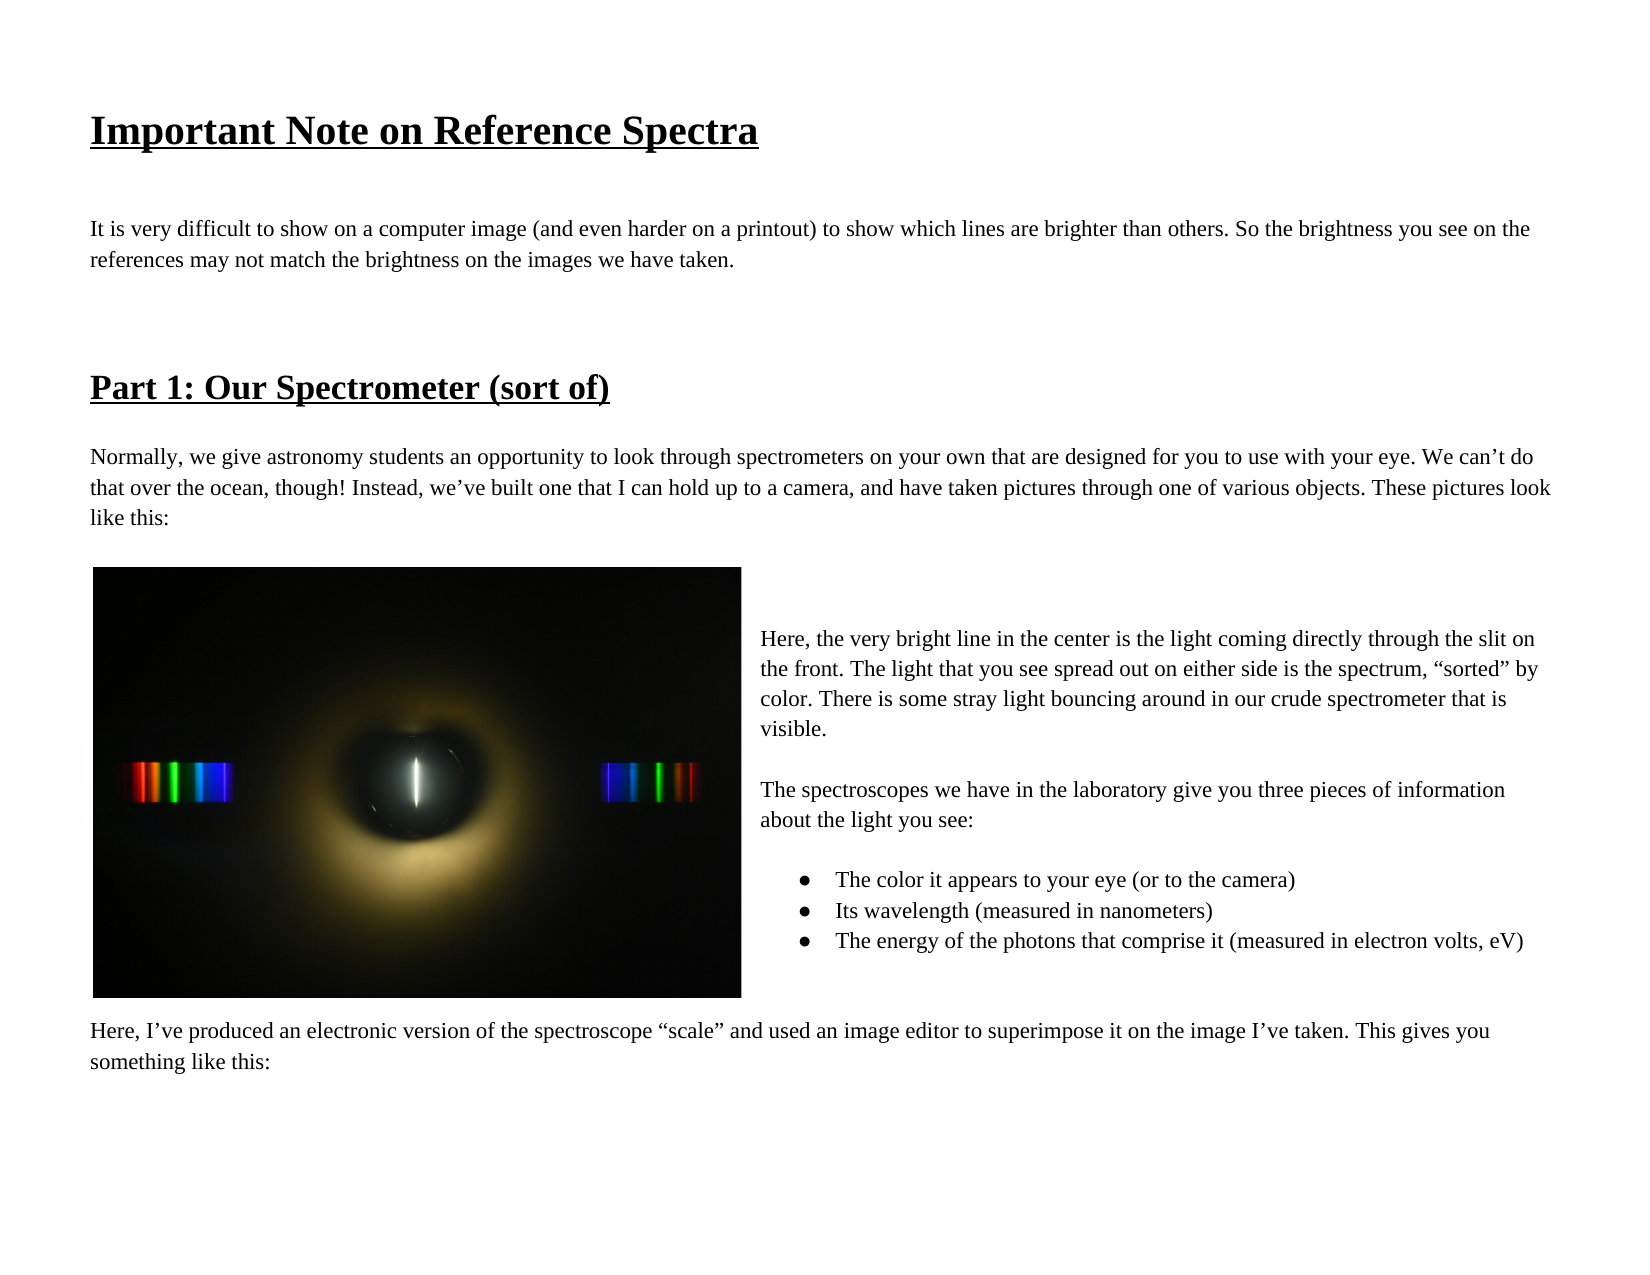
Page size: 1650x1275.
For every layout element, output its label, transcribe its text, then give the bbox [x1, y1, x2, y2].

text It is very difficult to show on a computer image (and even harder on a printout) to show which lines are brighter than others. So the brightness you see on the references may not match the brightness on the images we have taken. [90, 215, 1560, 272]
text Here, the very bright line in the center is the light coming directly through the slit on the front. The light that you see spread out on either side is the spectrum, “sorted” by color. There is some stray light bouncing around in our crude spectrometer that is visible. [742, 625, 1560, 742]
text Important Note on Reference Spectra [90, 105, 1560, 153]
text Normally, we give astronomy students an opportunity to look through spectrometers on your own that are designed for you to use with your eye. We can’t do that over the ocean, though! Instead, we’ve built one that I can hold up to a camera, and have taken pictures through one of various objects. These pictures look like this: [90, 443, 1560, 530]
list Its wavelength (measured in nanometers) [742, 897, 1560, 923]
list The color it appears to your eye (or to the camera) [742, 866, 1560, 893]
list The energy of the photons that comprise it (measured in electron volts, eV) [742, 927, 1560, 953]
picture [93, 567, 742, 998]
text Part 1: Our Spectrometer (sort of) [90, 366, 1560, 407]
text Here, I’ve produced an electronic version of the spectroscope “scale” and used an image editor to superimpose it on the image I’ve taken. This gives you something like this: [90, 1017, 1560, 1074]
text The spectroscopes we have in the laboratory give you three pieces of information about the light you see: [742, 776, 1560, 832]
